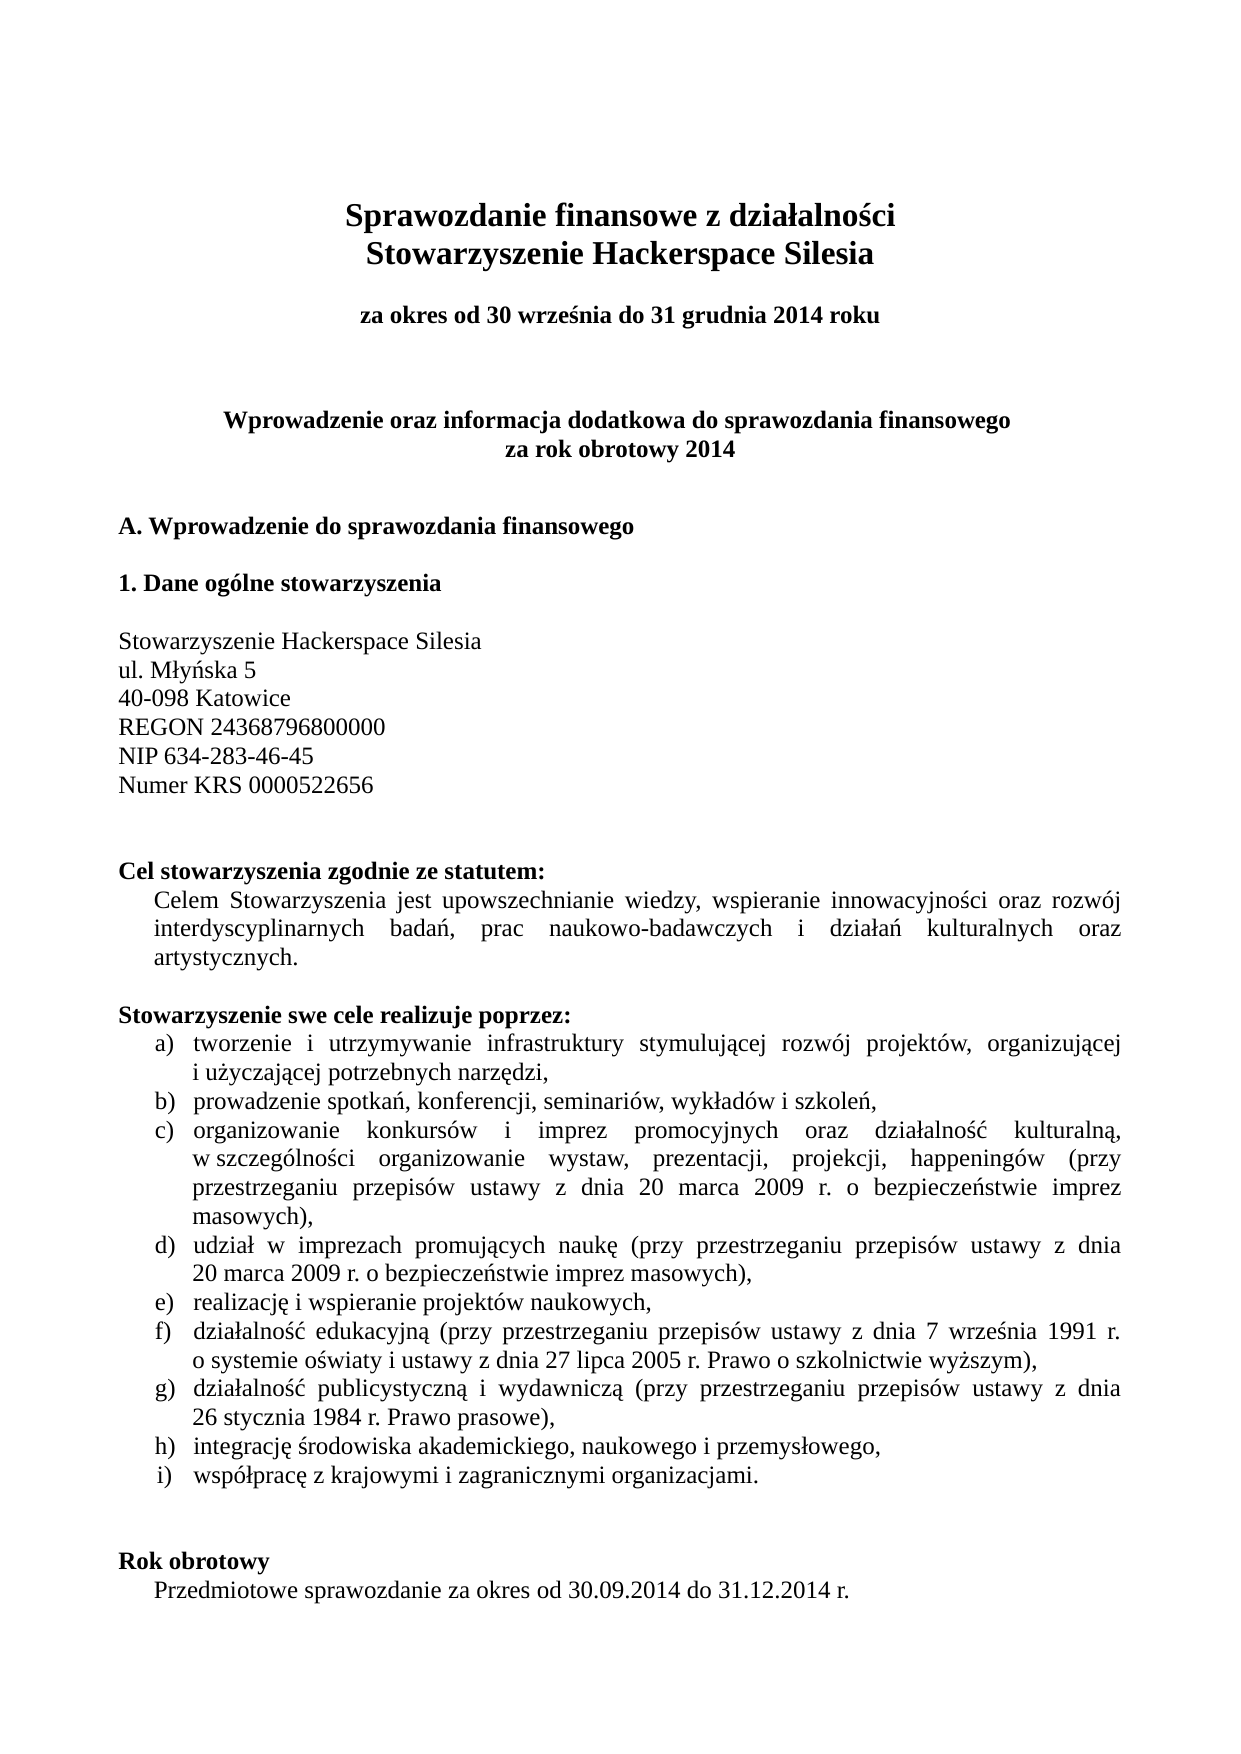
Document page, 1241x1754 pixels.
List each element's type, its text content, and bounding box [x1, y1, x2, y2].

list działalność edukacyjną (przy przestrzeganiu przepisów ustawy z dnia 7 września 1991 r. o systemie oświaty i ustawy z dnia 27 lipca 2005 r. Prawo o szkolnictwie wyższym), [154, 1316, 1122, 1373]
text za rok obrotowy 2014 [118, 434, 1122, 463]
list organizowanie konkursów i imprez promocyjnych oraz działalność kulturalną, w szczególności organizowanie wystaw, prezentacji, projekcji, happeningów (przy przestrzeganiu przepisów ustawy z dnia 20 marca 2009 r. o bezpieczeństwie imprez masowych), [154, 1115, 1122, 1230]
text Stowarzyszenie swe cele realizuje poprzez: [118, 1000, 1122, 1028]
text za okres od 30 września do 31 grudnia 2014 roku [118, 300, 1122, 329]
text Numer KRS 0000522656 [118, 770, 1122, 798]
text 40-098 Katowice [118, 683, 1122, 712]
text Celem Stowarzyszenia jest upowszechnianie wiedzy, wspieranie innowacyjności oraz rozwój interdyscyplinarnych badań, prac naukowo-badawczych i działań kulturalnych oraz artystycznych. [153, 885, 1122, 971]
text Przedmiotowe sprawozdanie za okres od 30.09.2014 do 31.12.2014 r. [153, 1575, 1122, 1603]
list prowadzenie spotkań, konferencji, seminariów, wykładów i szkoleń, [154, 1086, 1122, 1115]
text NIP 634-283-46-45 [118, 741, 1122, 770]
text 1. Dane ogólne stowarzyszenia [118, 568, 1122, 597]
text Stowarzyszenie Hackerspace Silesia [118, 233, 1122, 271]
list współpracę z krajowymi i zagranicznymi organizacjami. [157, 1460, 1122, 1488]
text Wprowadzenie oraz informacja dodatkowa do sprawozdania finansowego [118, 406, 1122, 434]
text REGON 24368796800000 [118, 712, 1122, 741]
text Sprawozdanie finansowe z działalności [118, 195, 1122, 233]
text Rok obrotowy [118, 1546, 1122, 1575]
text ul. Młyńska 5 [118, 655, 1122, 683]
list tworzenie i utrzymywanie infrastruktury stymulującej rozwój projektów, organizującej i użyczającej potrzebnych narzędzi, [154, 1028, 1122, 1086]
list integrację środowiska akademickiego, naukowego i przemysłowego, [154, 1431, 1122, 1460]
list realizację i wspieranie projektów naukowych, [154, 1287, 1122, 1316]
text A. Wprowadzenie do sprawozdania finansowego [118, 511, 1122, 540]
text Stowarzyszenie Hackerspace Silesia [118, 626, 1122, 655]
list działalność publicystyczną i wydawniczą (przy przestrzeganiu przepisów ustawy z dnia 26 stycznia 1984 r. Prawo prasowe), [154, 1373, 1122, 1431]
list udział w imprezach promujących naukę (przy przestrzeganiu przepisów ustawy z dnia 20 marca 2009 r. o bezpieczeństwie imprez masowych), [154, 1230, 1122, 1287]
text Cel stowarzyszenia zgodnie ze statutem: [118, 856, 1122, 885]
